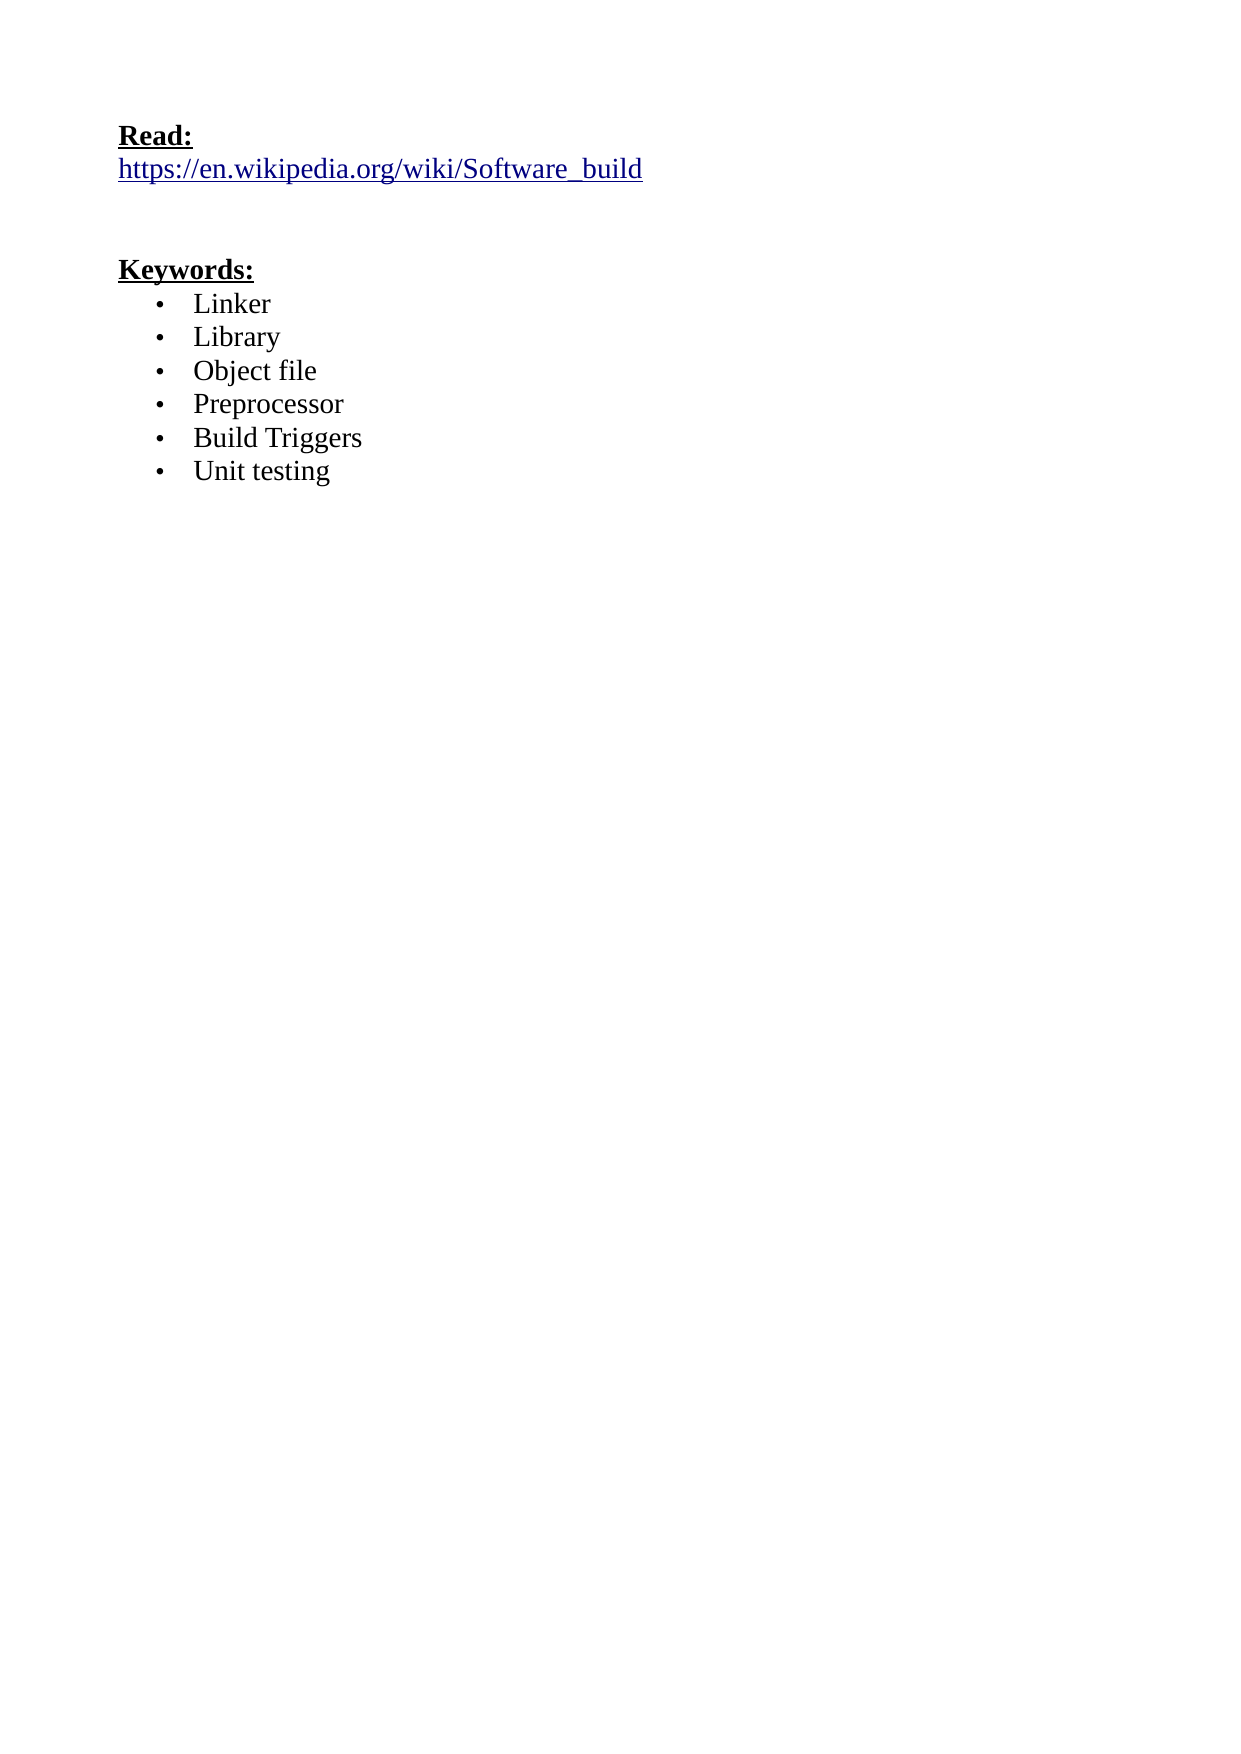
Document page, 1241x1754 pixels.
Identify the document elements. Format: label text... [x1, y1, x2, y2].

list Object file [156, 353, 1122, 386]
text Keywords: [118, 252, 1122, 286]
text https://en.wikipedia.org/wiki/Software_build [118, 152, 1122, 185]
list Linker [156, 286, 1122, 319]
list Build Triggers [156, 420, 1122, 453]
list Unit testing [156, 453, 1122, 487]
list Library [156, 319, 1122, 353]
list Preprocessor [156, 386, 1122, 420]
text Read: [118, 118, 1122, 152]
